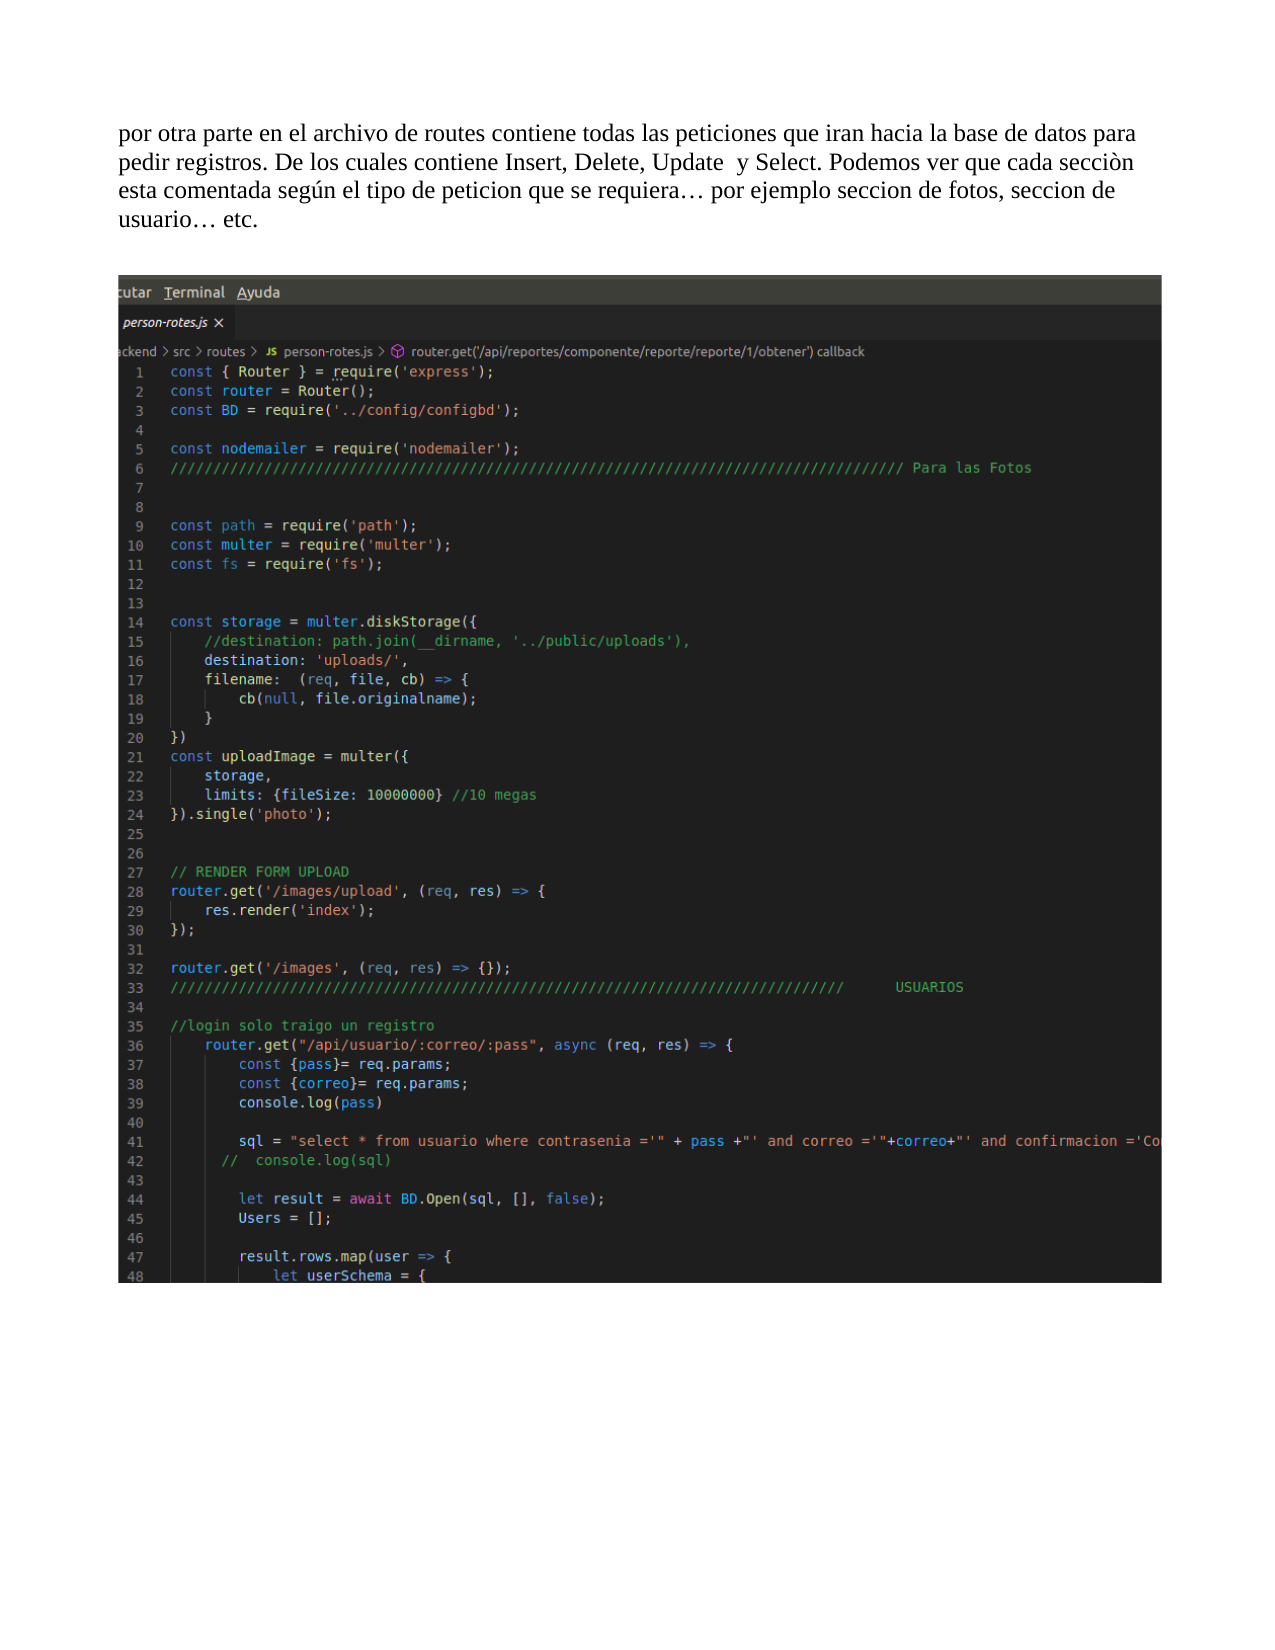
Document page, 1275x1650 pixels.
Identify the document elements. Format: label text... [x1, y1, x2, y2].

picture [118, 275, 1059, 1283]
text por otra parte en el archivo de routes contiene todas las peticiones que iran hacia la base de datos para pedir registros. De los cuales contiene Insert, Delete, Update y Select. Podemos ver que cada secciòn esta comentada según el tipo de peticion que se requiera… por ejemplo seccion de fotos, seccion de usuario… etc. [118, 118, 1157, 233]
